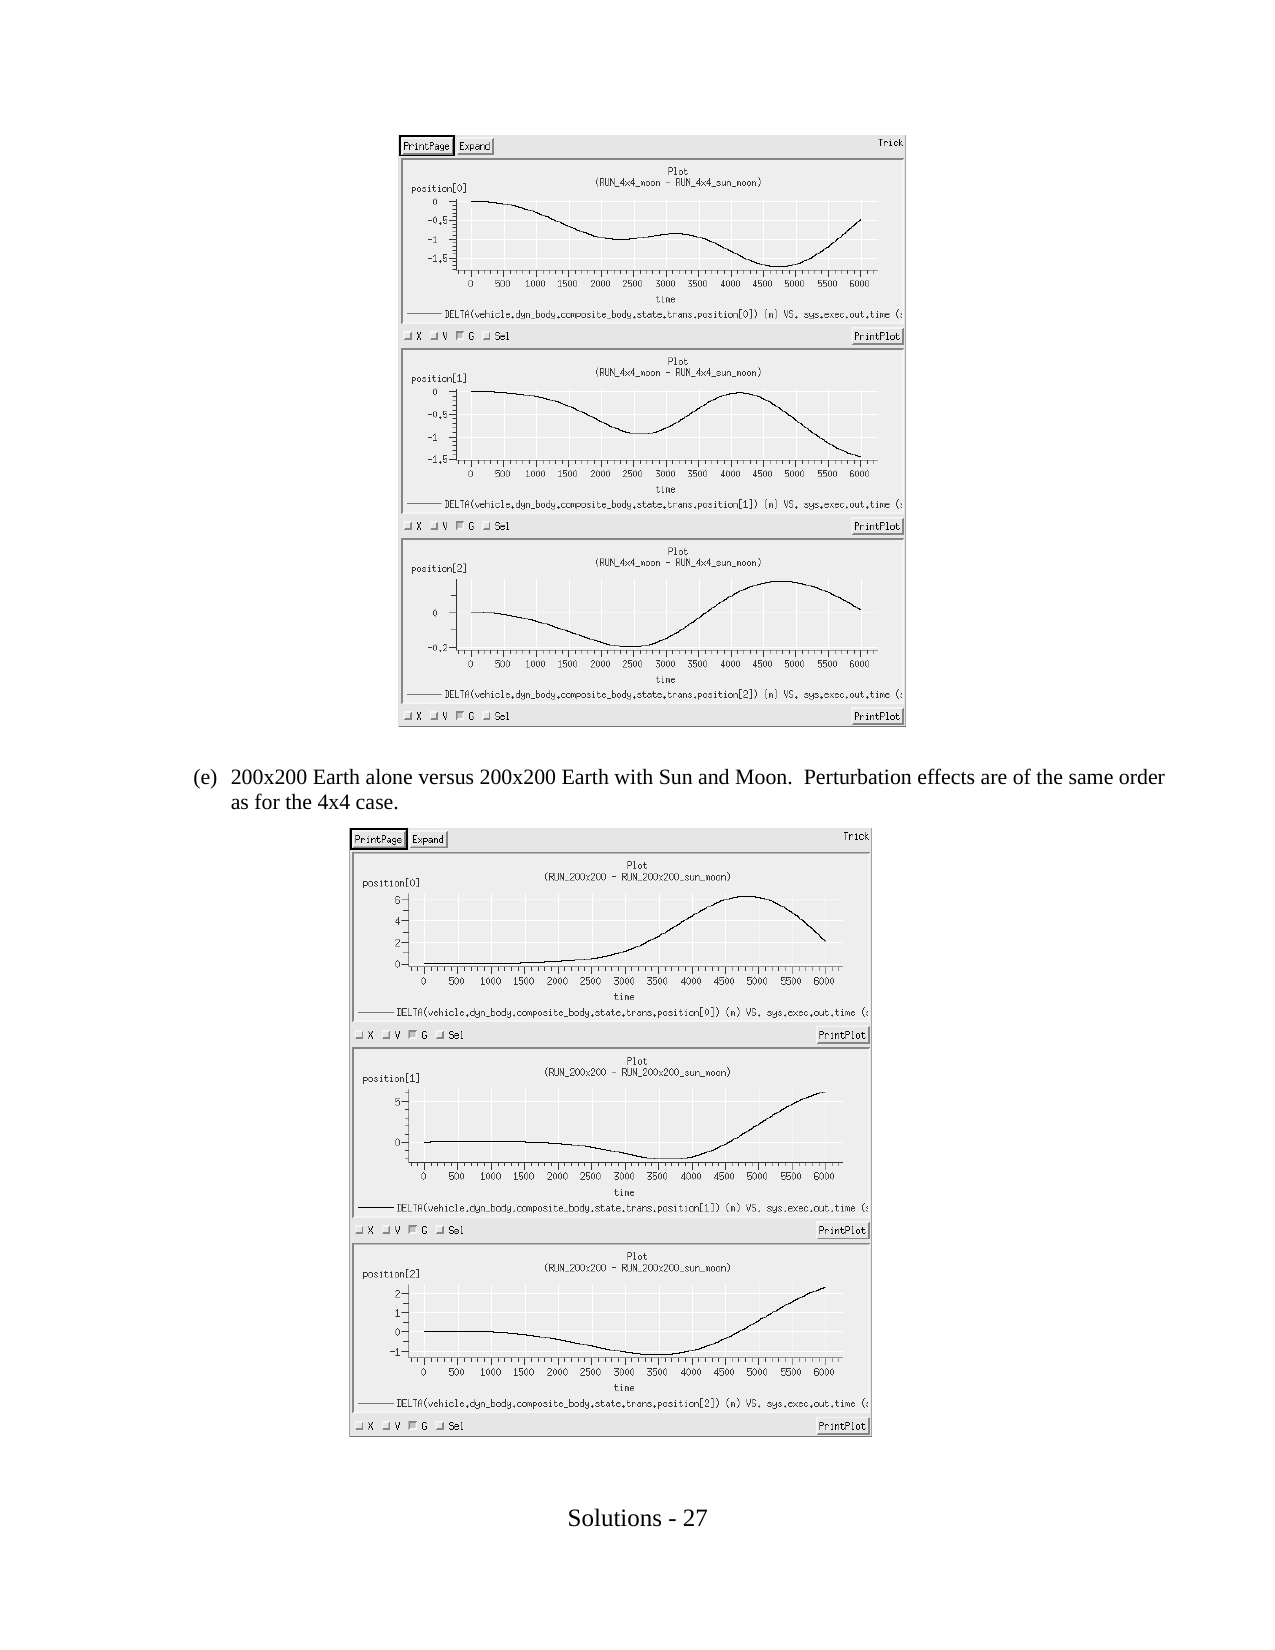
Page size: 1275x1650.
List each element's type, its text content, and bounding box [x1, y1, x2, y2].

list 200x200 Earth alone versus 200x200 Earth with Sun and Moon. Perturbation effects are of the same order as for the 4x4 case. [193, 764, 1168, 814]
picture [349, 828, 872, 1437]
picture [398, 135, 906, 727]
